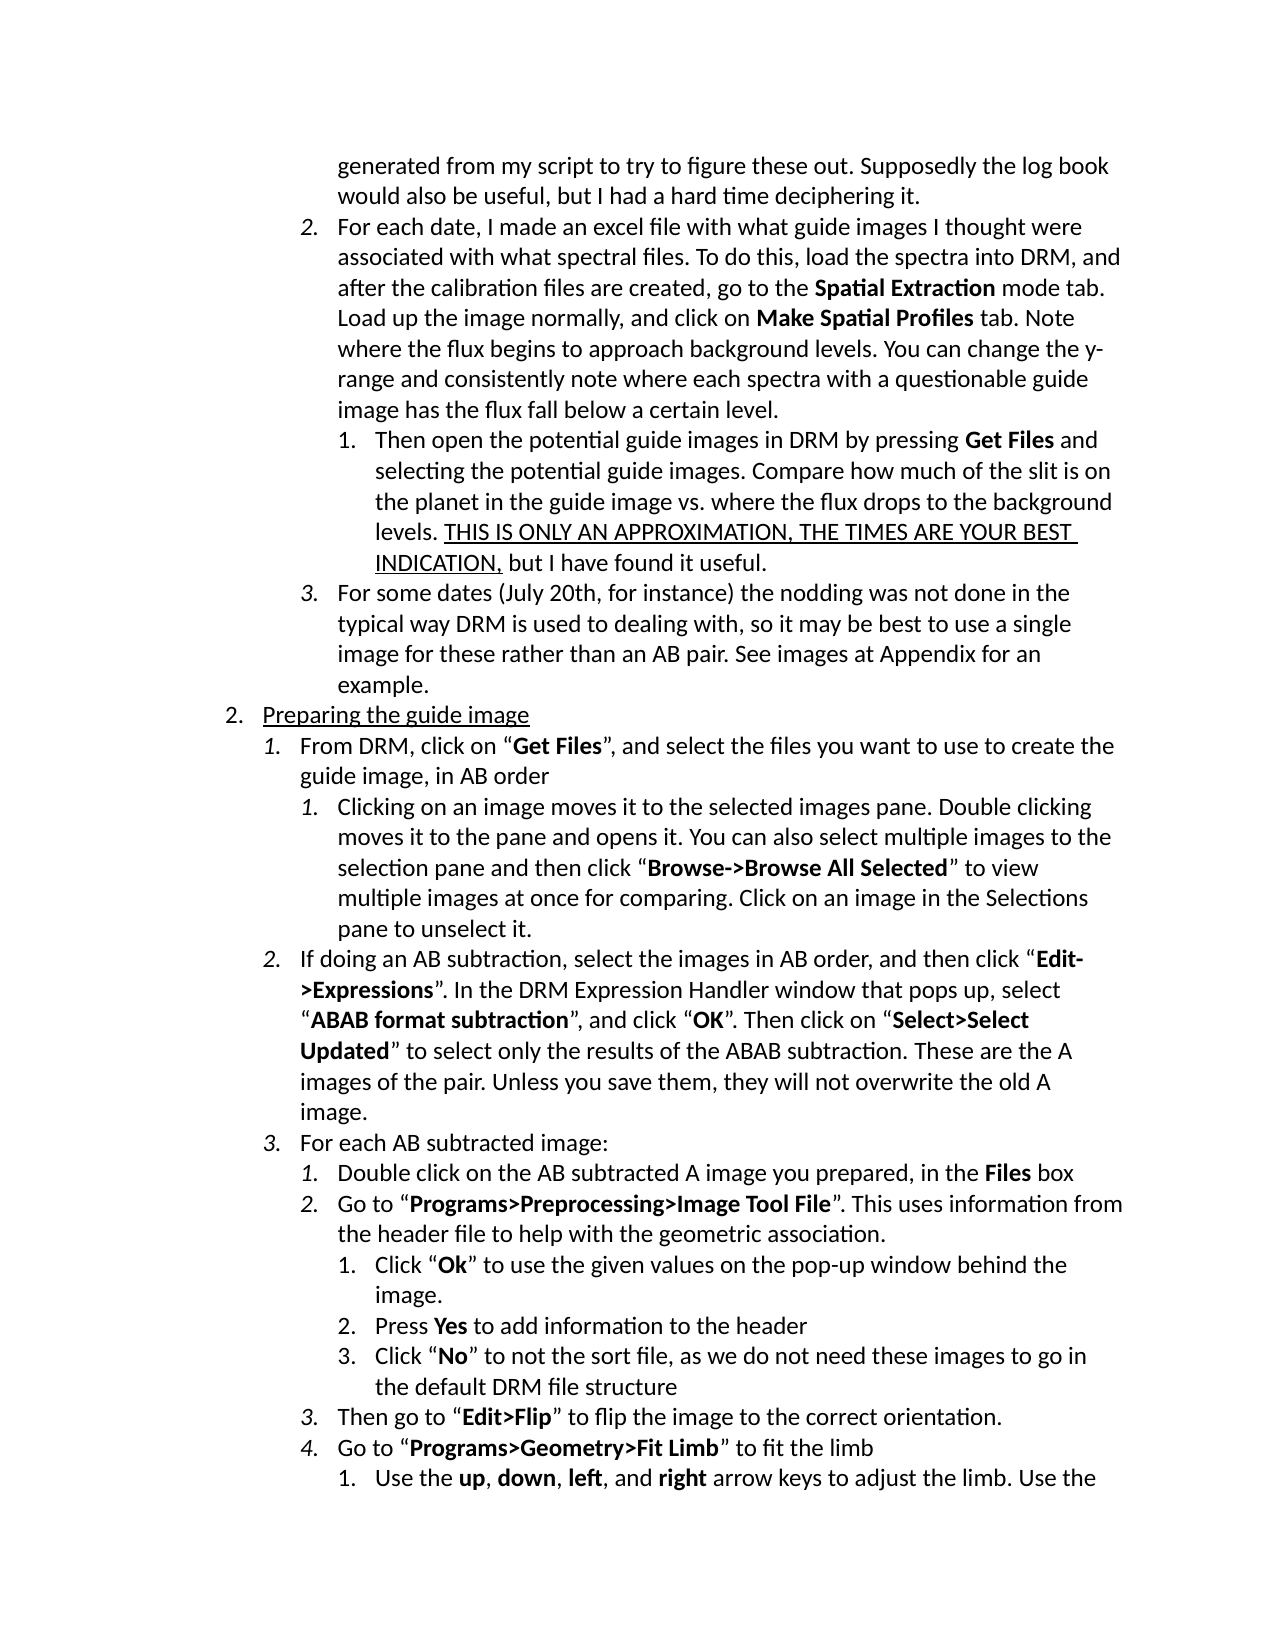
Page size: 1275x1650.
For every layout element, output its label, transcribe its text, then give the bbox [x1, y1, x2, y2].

list Use the up, down, left, and right arrow keys to adjust the limb. Use the [337, 1462, 1125, 1493]
list If doing an AB subtraction, select the images in AB order, and then click “Edit->Expressions”. In the DRM Expression Handler window that pops up, select “ABAB format subtraction”, and click “OK”. Then click on “Select>Select Updated” to select only the results of the ABAB subtraction. These are the A images of the pair. Unless you save them, they will not overwrite the old A image. [262, 943, 1125, 1127]
list For each AB subtracted image: [262, 1127, 1125, 1157]
list Press Yes to add information to the header [337, 1310, 1125, 1340]
list For some dates (July 20th, for instance) the nodding was not done in the typical way DRM is used to dealing with, so it may be best to use a single image for these rather than an AB pair. See images at Appendix for an example. [300, 577, 1125, 699]
subtitle Double click on the AB subtracted A image you prepared, in the Files box [300, 1157, 1125, 1188]
list Go to “Programs>Preprocessing>Image Tool File”. This uses information from the header file to help with the geometric association. [300, 1188, 1125, 1249]
subtitle Go to “Programs>Geometry>Fit Limb” to fit the limb [300, 1432, 1125, 1462]
list From DRM, click on “Get Files”, and select the files you want to use to create the guide image, in AB order [262, 730, 1125, 791]
list For each date, I made an excel file with what guide images I thought were associated with what spectral files. To do this, load the spectra into DRM, and after the calibration files are created, go to the Spatial Extraction mode tab. Load up the image normally, and click on Make Spatial Profiles tab. Note where the flux begins to approach background levels. You can change the y-range and consistently note where each spectra with a questionable guide image has the flux fall below a certain level. [300, 211, 1125, 425]
list Clicking on an image moves it to the selected images pane. Double clicking moves it to the pane and opens it. You can also select multiple images to the selection pane and then click “Browse->Browse All Selected” to view multiple images at once for comparing. Click on an image in the Selections pane to unselect it. [300, 791, 1125, 943]
list generated from my script to try to figure these out. Supposedly the log book would also be useful, but I had a hard time deciphering it. [300, 150, 1125, 211]
subtitle Preparing the guide image [225, 699, 1125, 730]
list Click “No” to not the sort file, as we do not need these images to go in the default DRM file structure [337, 1340, 1125, 1401]
list Then go to “Edit>Flip” to flip the image to the correct orientation. [300, 1401, 1125, 1432]
list Click “Ok” to use the given values on the pop-up window behind the image. [337, 1249, 1125, 1310]
list Then open the potential guide images in DRM by pressing Get Files and selecting the potential guide images. Compare how much of the slit is on the planet in the guide image vs. where the flux drops to the background levels. THIS IS ONLY AN APPROXIMATION, THE TIMES ARE YOUR BEST INDICATION, but I have found it useful. [337, 425, 1125, 577]
